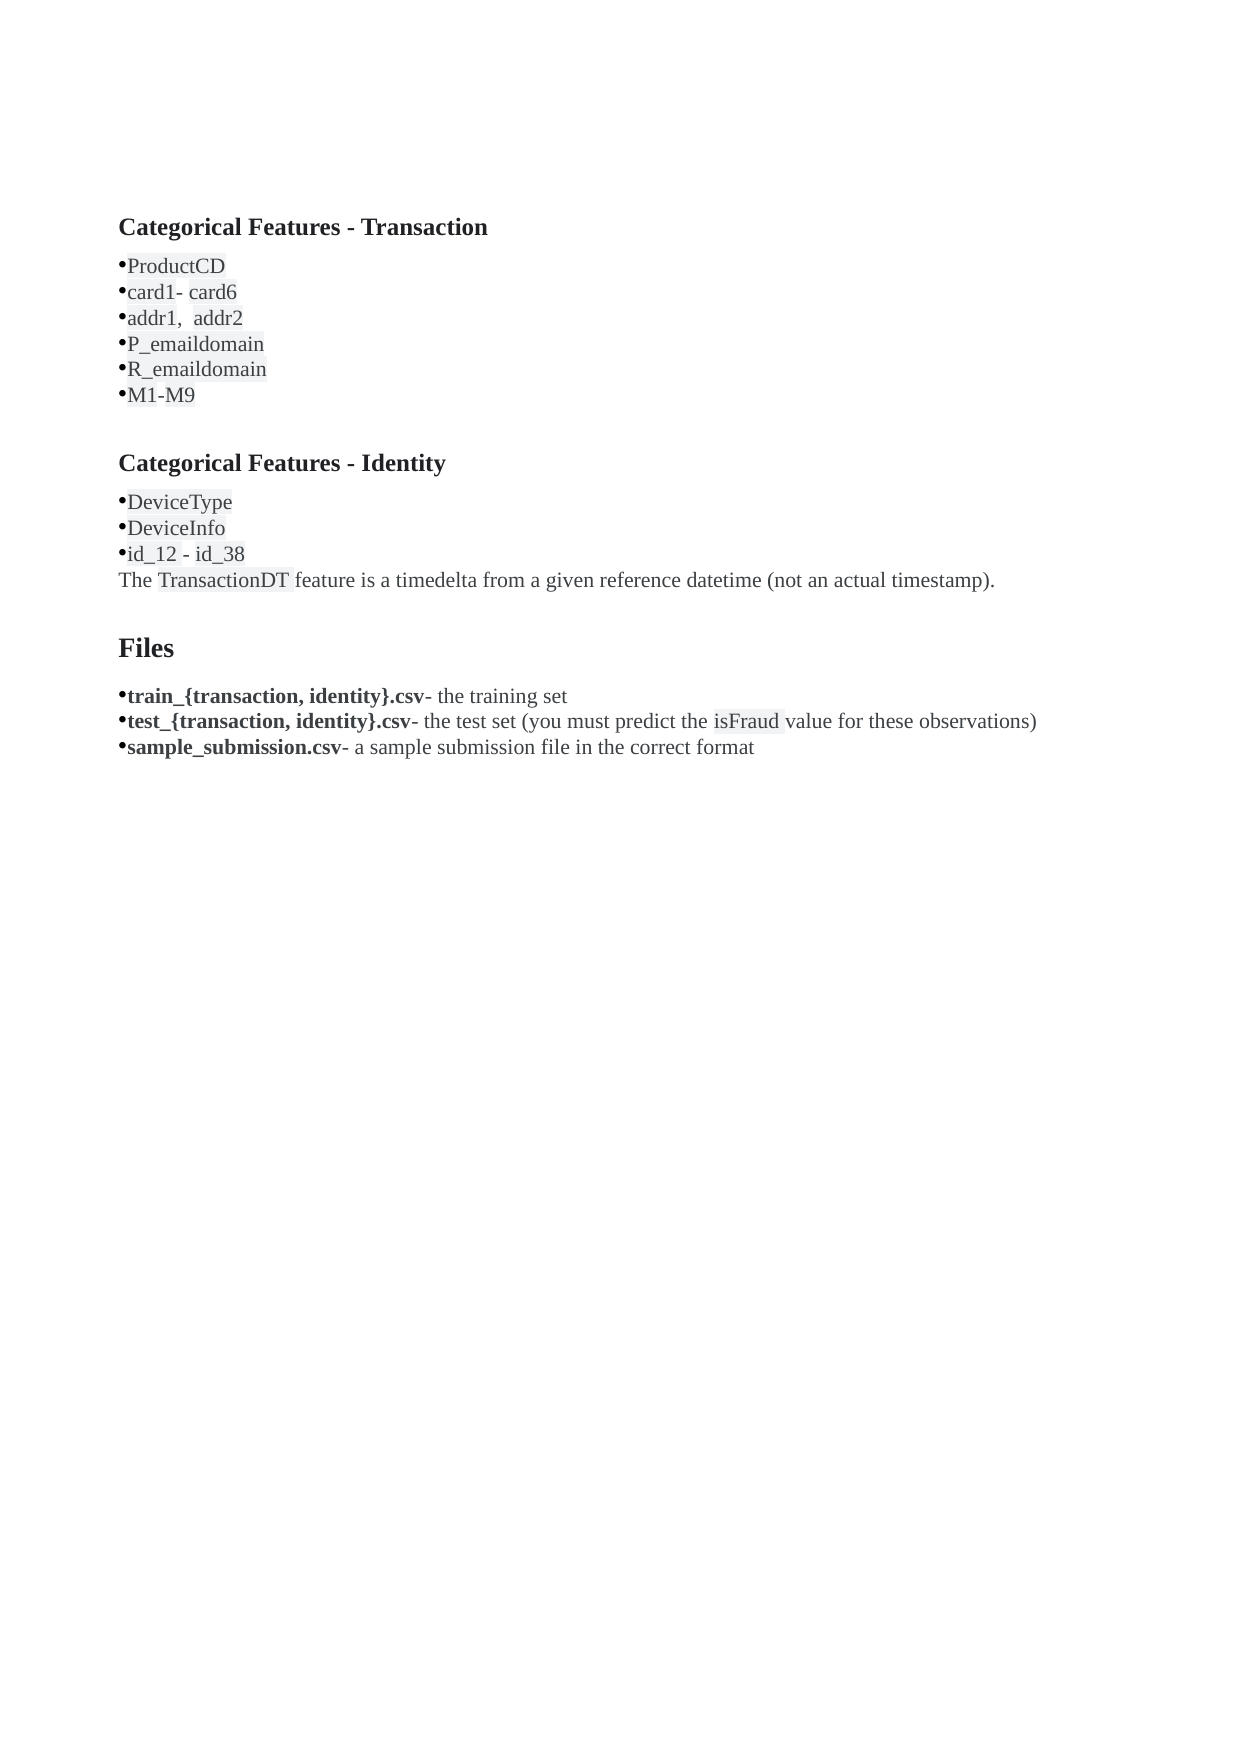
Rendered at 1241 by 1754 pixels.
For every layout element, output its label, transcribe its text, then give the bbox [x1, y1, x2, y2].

list train_{transaction, identity}.csv- the training set [118, 683, 1122, 708]
subtitle Categorical Features - Identity [118, 446, 1122, 477]
list DeviceType [118, 489, 1122, 515]
list DeviceInfo [118, 515, 1122, 541]
list R_emaildomain [118, 356, 1122, 382]
list id_12 - id_38 [118, 541, 1122, 567]
list sample_submission.csv- a sample submission file in the correct format [118, 734, 1122, 760]
list ProductCD [118, 253, 1122, 279]
text The TransactionDT feature is a timedelta from a given reference datetime (not an actual timestamp). [118, 567, 1122, 592]
list M1-M9 [118, 382, 1122, 408]
subtitle Files [118, 629, 1122, 664]
list test_{transaction, identity}.csv- the test set (you must predict the isFraud value for these observations) [118, 708, 1122, 734]
list addr1, addr2 [118, 305, 1122, 331]
subtitle Categorical Features - Transaction [118, 212, 1122, 241]
list P_emaildomain [118, 331, 1122, 356]
list card1- card6 [118, 279, 1122, 305]
